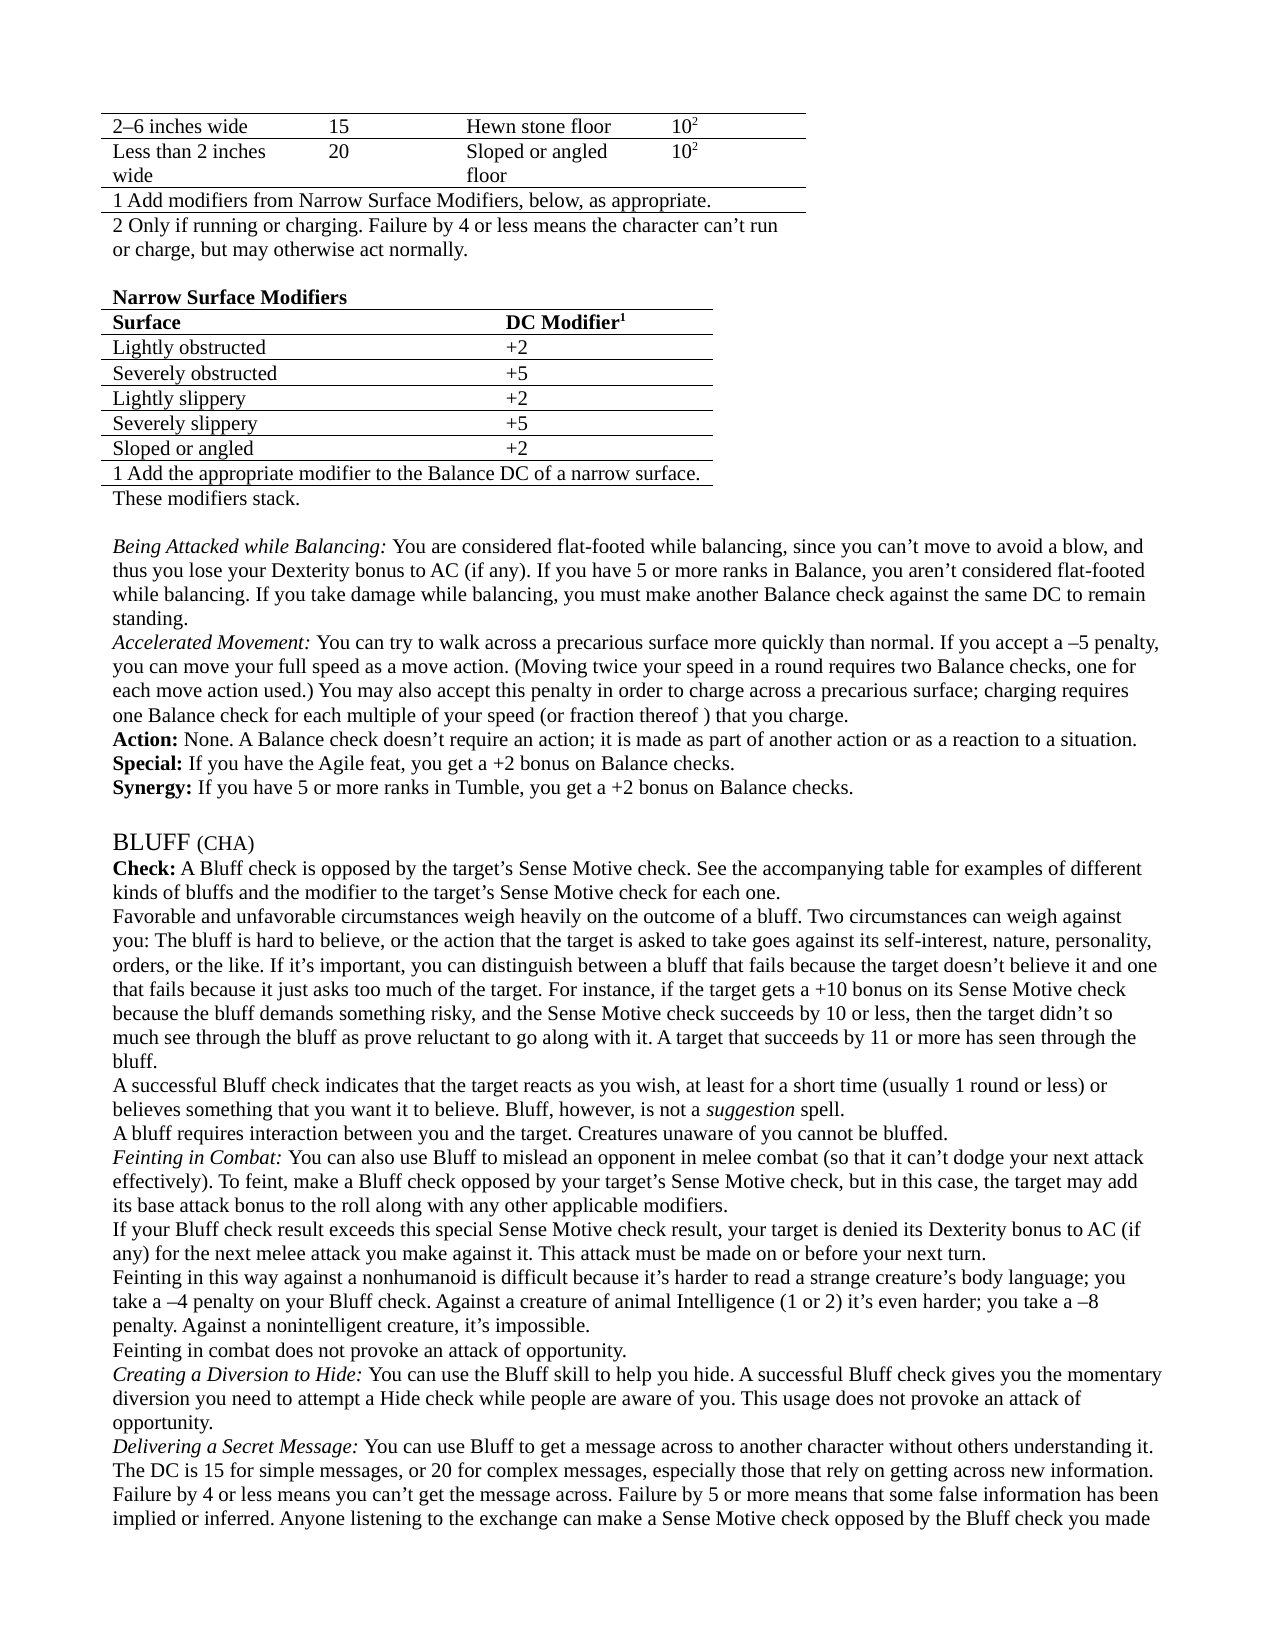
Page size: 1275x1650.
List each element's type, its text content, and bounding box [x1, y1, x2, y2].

table_cell +5 [494, 360, 713, 384]
text A successful Bluff check indicates that the target reacts as you wish, at least for a short time (usually 1 round or less) or believes something that you want it to believe. Bluff, however, is not a suggestion spell. [112, 1073, 1162, 1121]
text BLUFF (CHA) [112, 827, 1162, 856]
text Being Attacked while Balancing: You are considered flat-footed while balancing, since you can’t move to avoid a blow, and thus you lose your Dexterity bonus to AC (if any). If you have 5 or more ranks in Balance, you aren’t considered flat-footed while balancing. If you take damage while balancing, you must make another Balance check against the same DC to remain standing. [112, 534, 1162, 630]
table_cell 1 Add the appropriate modifier to the Balance DC of a narrow surface. [101, 461, 713, 485]
text Favorable and unfavorable circumstances weigh heavily on the outcome of a bluff. Two circumstances can weigh against you: The bluff is hard to believe, or the action that the target is asked to take goes against its self-interest, nature, personality, orders, or the like. If it’s important, you can distinguish between a bluff that fails because the target doesn’t believe it and one that fails because it just asks too much of the target. For instance, if the target gets a +10 bonus on its Sense Motive check because the bluff demands something risky, and the Sense Motive check succeeds by 10 or less, then the target didn’t so much see through the bluff as prove reluctant to go along with it. A target that succeeds by 11 or more has seen through the bluff. [112, 904, 1162, 1073]
table_cell 102 [660, 114, 806, 138]
text Feinting in combat does not provoke an attack of opportunity. [112, 1337, 1162, 1362]
table_cell Less than 2 inches wide [101, 139, 317, 187]
table_cell Severely slippery [101, 411, 494, 435]
table_header Narrow Surface Modifiers [101, 285, 494, 309]
text Delivering a Secret Message: You can use Bluff to get a message across to another character without others understanding it. The DC is 15 for simple messages, or 20 for complex messages, especially those that rely on getting across new information. Failure by 4 or less means you can’t get the message across. Failure by 5 or more means that some false information has been implied or inferred. Anyone listening to the exchange can make a Sense Motive check opposed by the Bluff check you made [112, 1434, 1162, 1530]
table_cell Surface [101, 310, 494, 334]
table_cell Sloped or angled [101, 436, 494, 460]
table_cell These modifiers stack. [101, 486, 713, 510]
table_cell +2 [494, 436, 713, 460]
table_cell Severely obstructed [101, 360, 494, 384]
text Creating a Diversion to Hide: You can use the Bluff skill to help you hide. A successful Bluff check gives you the momentary diversion you need to attempt a Hide check while people are aware of you. This usage does not provoke an attack of opportunity. [112, 1362, 1162, 1434]
text Special: If you have the Agile feat, you get a +2 bonus on Balance checks. [112, 751, 1162, 775]
text Action: None. A Balance check doesn’t require an action; it is made as part of another action or as a reaction to a situation. [112, 727, 1162, 751]
text Feinting in Combat: You can also use Bluff to mislead an opponent in melee combat (so that it can’t dodge your next attack effectively). To feint, make a Bluff check opposed by your target’s Sense Motive check, but in this case, the target may add its base attack bonus to the roll along with any other applicable modifiers. [112, 1145, 1162, 1217]
text A bluff requires interaction between you and the target. Creatures unaware of you cannot be bluffed. [112, 1121, 1162, 1145]
table_cell 2–6 inches wide [101, 114, 317, 138]
text Check: A Bluff check is opposed by the target’s Sense Motive check. See the accompanying table for examples of different kinds of bluffs and the modifier to the target’s Sense Motive check for each one. [112, 856, 1162, 904]
table_cell 102 [660, 139, 806, 187]
table_cell Lightly slippery [101, 386, 494, 409]
table_header [494, 285, 713, 309]
table_cell 2 Only if running or charging. Failure by 4 or less means the character can’t run or charge, but may otherwise act normally. [101, 213, 806, 261]
text Feinting in this way against a nonhumanoid is difficult because it’s harder to read a strange creature’s body language; you take a –4 penalty on your Bluff check. Against a creature of animal Intelligence (1 or 2) it’s even harder; you take a –8 penalty. Against a nonintelligent creature, it’s impossible. [112, 1265, 1162, 1337]
table_cell +2 [494, 386, 713, 409]
table_cell Lightly obstructed [101, 335, 494, 359]
text If your Bluff check result exceeds this special Sense Motive check result, your target is denied its Dexterity bonus to AC (if any) for the next melee attack you make against it. This attack must be made on or before your next turn. [112, 1217, 1162, 1265]
text Synergy: If you have 5 or more ranks in Tumble, you get a +2 bonus on Balance checks. [112, 775, 1162, 799]
table_cell Hewn stone floor [455, 114, 660, 138]
table_cell DC Modifier1 [494, 310, 713, 334]
table_cell +2 [494, 335, 713, 359]
text Accelerated Movement: You can try to walk across a precarious surface more quickly than normal. If you accept a –5 penalty, you can move your full speed as a move action. (Moving twice your speed in a round requires two Balance checks, one for each move action used.) You may also accept this penalty in order to charge across a precarious surface; charging requires one Balance check for each multiple of your speed (or fraction thereof ) that you charge. [112, 630, 1162, 727]
table_cell 20 [317, 139, 455, 187]
table_cell 15 [317, 114, 455, 138]
table_cell Sloped or angled floor [455, 139, 660, 187]
table_cell 1 Add modifiers from Narrow Surface Modifiers, below, as appropriate. [101, 188, 806, 212]
table_cell +5 [494, 411, 713, 435]
